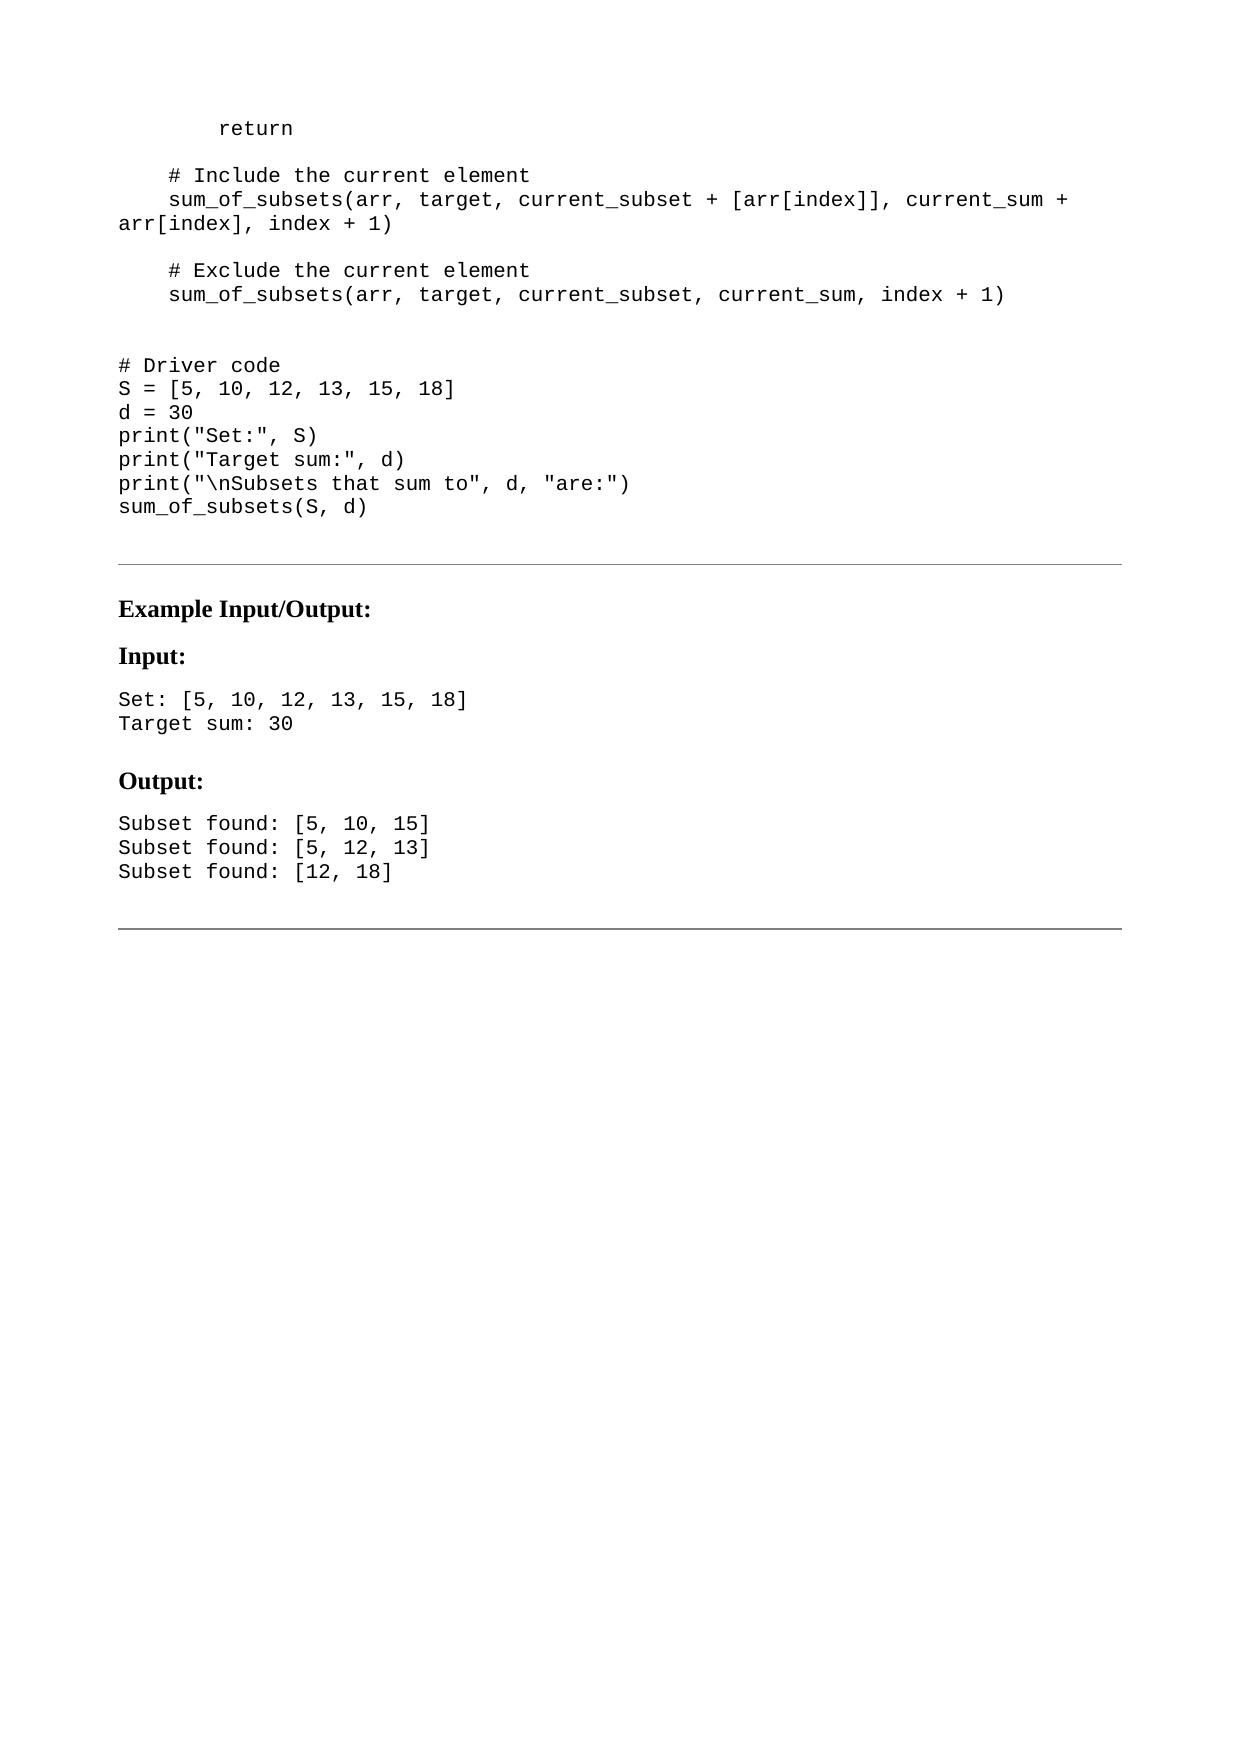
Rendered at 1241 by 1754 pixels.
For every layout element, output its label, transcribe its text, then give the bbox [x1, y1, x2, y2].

text sum_of_subsets(S, d) [118, 496, 1122, 520]
text Subset found: [5, 10, 15] [118, 813, 1122, 837]
text Output: [118, 766, 1122, 794]
text S = [5, 10, 12, 13, 15, 18] [118, 378, 1122, 402]
text # Include the current element [118, 165, 1122, 189]
text return [118, 118, 1122, 142]
text print("\nSubsets that sum to", d, "are:") [118, 473, 1122, 496]
text sum_of_subsets(arr, target, current_subset + [arr[index]], current_sum + arr[index], index + 1) [118, 189, 1122, 236]
text Target sum: 30 [118, 713, 1122, 736]
text Subset found: [5, 12, 13] [118, 837, 1122, 861]
text Subset found: [12, 18] [118, 861, 1122, 884]
text print("Target sum:", d) [118, 449, 1122, 473]
text sum_of_subsets(arr, target, current_subset, current_sum, index + 1) [118, 284, 1122, 307]
text Set: [5, 10, 12, 13, 15, 18] [118, 689, 1122, 713]
text print("Set:", S) [118, 426, 1122, 449]
text Input: [118, 641, 1122, 670]
text # Driver code [118, 354, 1122, 378]
text # Exclude the current element [118, 260, 1122, 284]
text d = 30 [118, 402, 1122, 426]
text Example Input/Output: [118, 594, 1122, 623]
